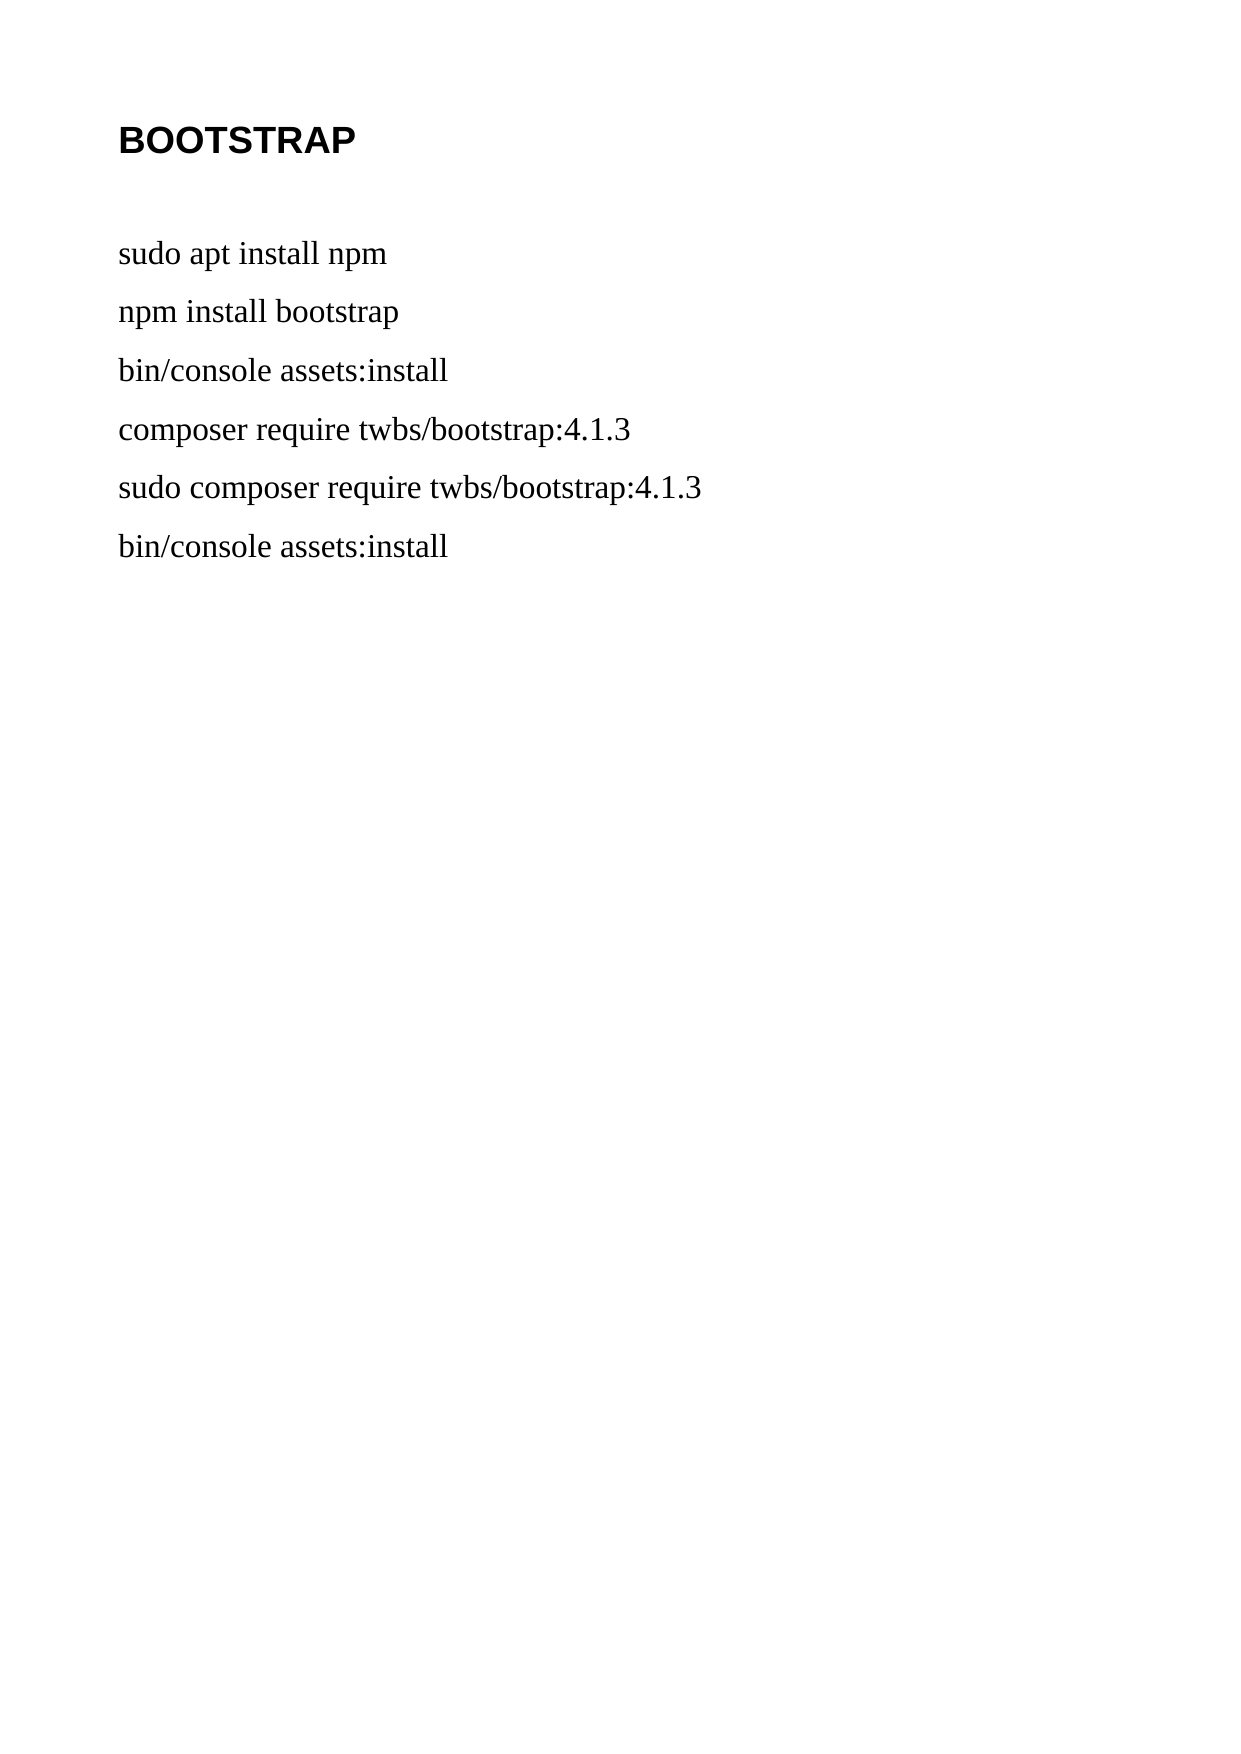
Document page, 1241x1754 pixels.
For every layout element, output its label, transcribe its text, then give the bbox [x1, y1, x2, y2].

text npm install bootstrap [118, 292, 1122, 330]
text sudo composer require twbs/bootstrap:4.1.3 [118, 467, 1122, 506]
text bin/console assets:install [118, 350, 1122, 388]
subtitle BOOTSTRAP [118, 118, 1122, 162]
text bin/console assets:install [118, 526, 1122, 564]
text composer require twbs/bootstrap:4.1.3 [118, 409, 1122, 447]
text sudo apt install npm [118, 233, 1122, 271]
